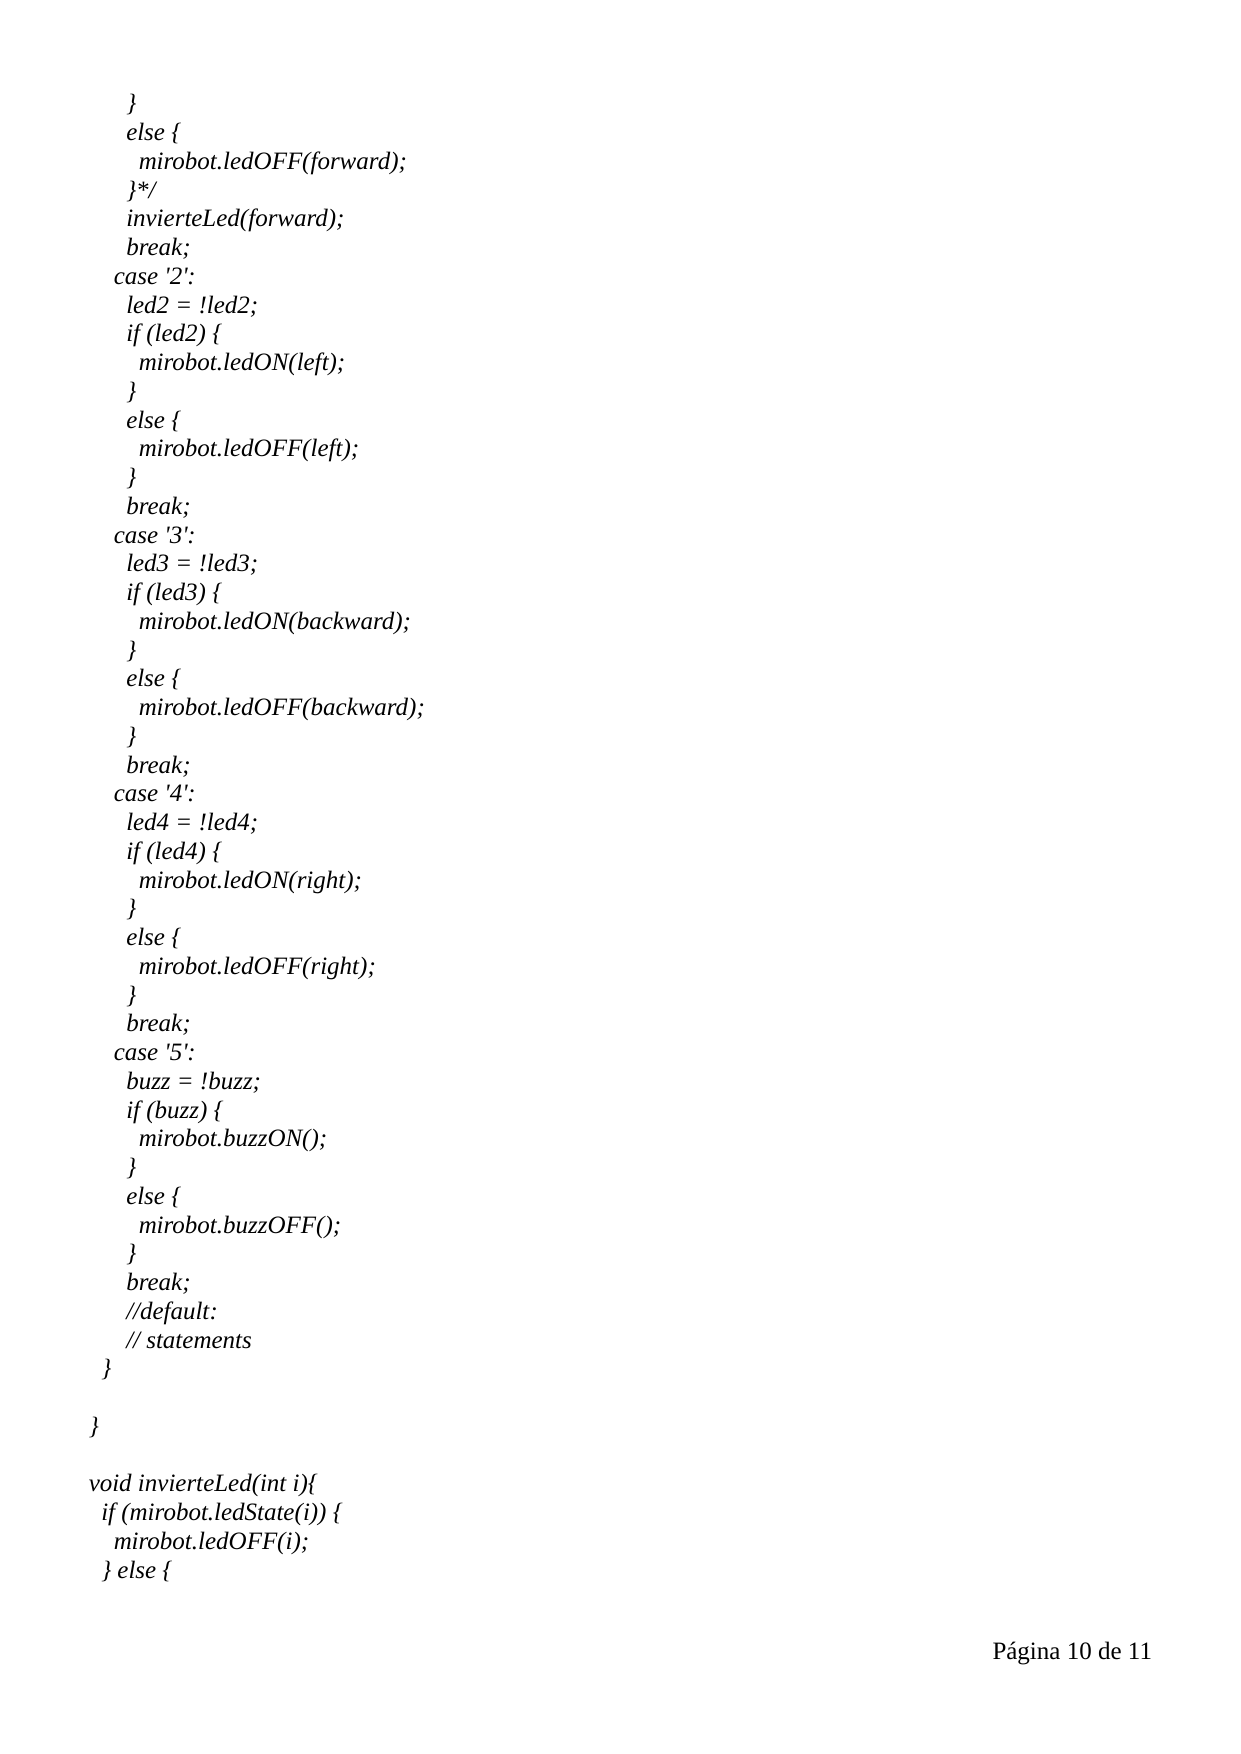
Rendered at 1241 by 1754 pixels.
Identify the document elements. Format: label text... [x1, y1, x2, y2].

text } [88, 88, 1152, 117]
text } [88, 635, 1152, 663]
text led2 = !led2; [88, 290, 1152, 318]
text case '4': [88, 778, 1152, 807]
text invierteLed(forward); [88, 203, 1152, 232]
text break; [88, 750, 1152, 778]
text } [88, 376, 1152, 405]
text break; [88, 232, 1152, 261]
text break; [88, 491, 1152, 520]
text } [88, 721, 1152, 750]
text } [88, 980, 1152, 1008]
text } [88, 462, 1152, 491]
text mirobot.ledOFF(right); [88, 951, 1152, 980]
text mirobot.ledON(right); [88, 865, 1152, 893]
text break; [88, 1008, 1152, 1037]
text } [88, 1238, 1152, 1267]
text led4 = !led4; [88, 807, 1152, 836]
text if (led4) { [88, 836, 1152, 865]
text if (mirobot.ledState(i)) { [88, 1497, 1152, 1526]
text else { [88, 117, 1152, 146]
text mirobot.buzzOFF(); [88, 1210, 1152, 1238]
text } [88, 1353, 1152, 1382]
text mirobot.ledOFF(left); [88, 433, 1152, 462]
text else { [88, 663, 1152, 692]
text void invierteLed(int i){ [88, 1468, 1152, 1497]
text mirobot.ledOFF(forward); [88, 146, 1152, 175]
text else { [88, 1181, 1152, 1210]
text mirobot.buzzON(); [88, 1123, 1152, 1152]
text } else { [88, 1555, 1152, 1583]
text if (led3) { [88, 577, 1152, 606]
text mirobot.ledON(backward); [88, 606, 1152, 635]
text } [88, 1411, 1152, 1440]
text case '3': [88, 520, 1152, 548]
text mirobot.ledOFF(i); [88, 1526, 1152, 1555]
text else { [88, 922, 1152, 951]
text mirobot.ledOFF(backward); [88, 692, 1152, 721]
text if (led2) { [88, 318, 1152, 347]
text } [88, 1152, 1152, 1181]
text } [88, 893, 1152, 922]
text break; [88, 1267, 1152, 1296]
text // statements [88, 1325, 1152, 1353]
text buzz = !buzz; [88, 1066, 1152, 1095]
text //default: [88, 1296, 1152, 1325]
text else { [88, 405, 1152, 433]
text case '5': [88, 1037, 1152, 1066]
text if (buzz) { [88, 1095, 1152, 1123]
text }*/ [88, 175, 1152, 203]
text mirobot.ledON(left); [88, 347, 1152, 376]
text led3 = !led3; [88, 548, 1152, 577]
text case '2': [88, 261, 1152, 290]
